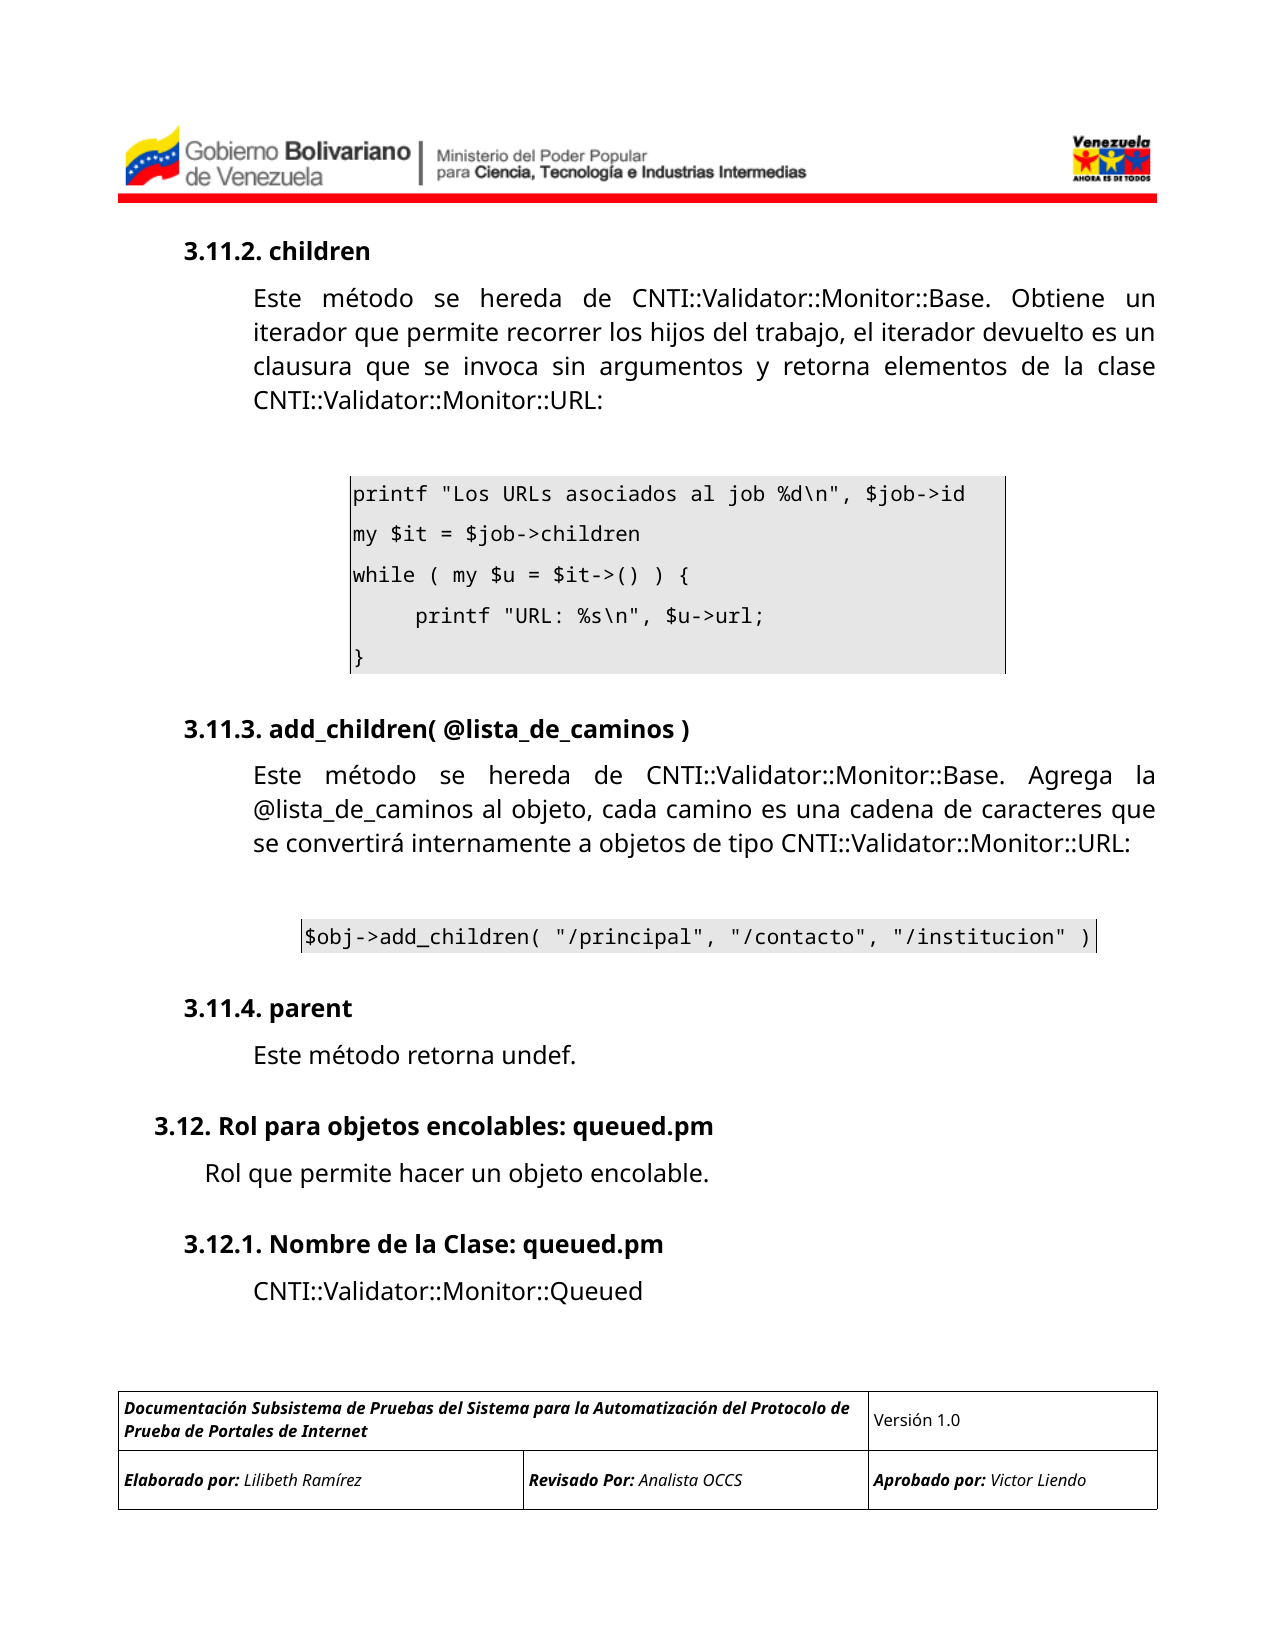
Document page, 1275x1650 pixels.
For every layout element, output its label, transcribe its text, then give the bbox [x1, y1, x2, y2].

subtitle parent [177, 991, 1157, 1025]
text } [351, 639, 1005, 674]
text printf "URL: %s\n", $u->url; [351, 598, 1005, 630]
text printf "Los URLs asociados al job %d\n", $job->id [351, 476, 1005, 507]
text Este método se hereda de CNTI::Validator::Monitor::Base. Obtiene un iterador que permite recorrer los hijos del trabajo, el iterador devuelto es un clausura que se invoca sin argumentos y retorna elementos de la clase CNTI::Validator::Monitor::URL: [253, 280, 1157, 417]
text Rol que permite hacer un objeto encolable. [204, 1156, 1157, 1189]
subtitle Nombre de la Clase: queued.pm [177, 1227, 1157, 1261]
subtitle Rol para objetos encolables: queued.pm [148, 1109, 1157, 1143]
text my $it = $job->children [351, 517, 1005, 548]
text Este método se hereda de CNTI::Validator::Monitor::Base. Agrega la @lista_de_caminos al objeto, cada camino es una cadena de caracteres que se convertirá internamente a objetos de tipo CNTI::Validator::Monitor::URL: [253, 758, 1157, 860]
text Este método retorna undef. [253, 1037, 1157, 1071]
text while ( my $u = $it->() ) { [351, 558, 1005, 589]
subtitle add_children( @lista_de_caminos ) [177, 711, 1157, 745]
text $obj->add_children( "/principal", "/contacto", "/institucion" ) [302, 919, 1096, 953]
subtitle children [177, 234, 1157, 268]
text CNTI::Validator::Monitor::Queued [253, 1274, 1157, 1308]
picture [118, 117, 1157, 203]
